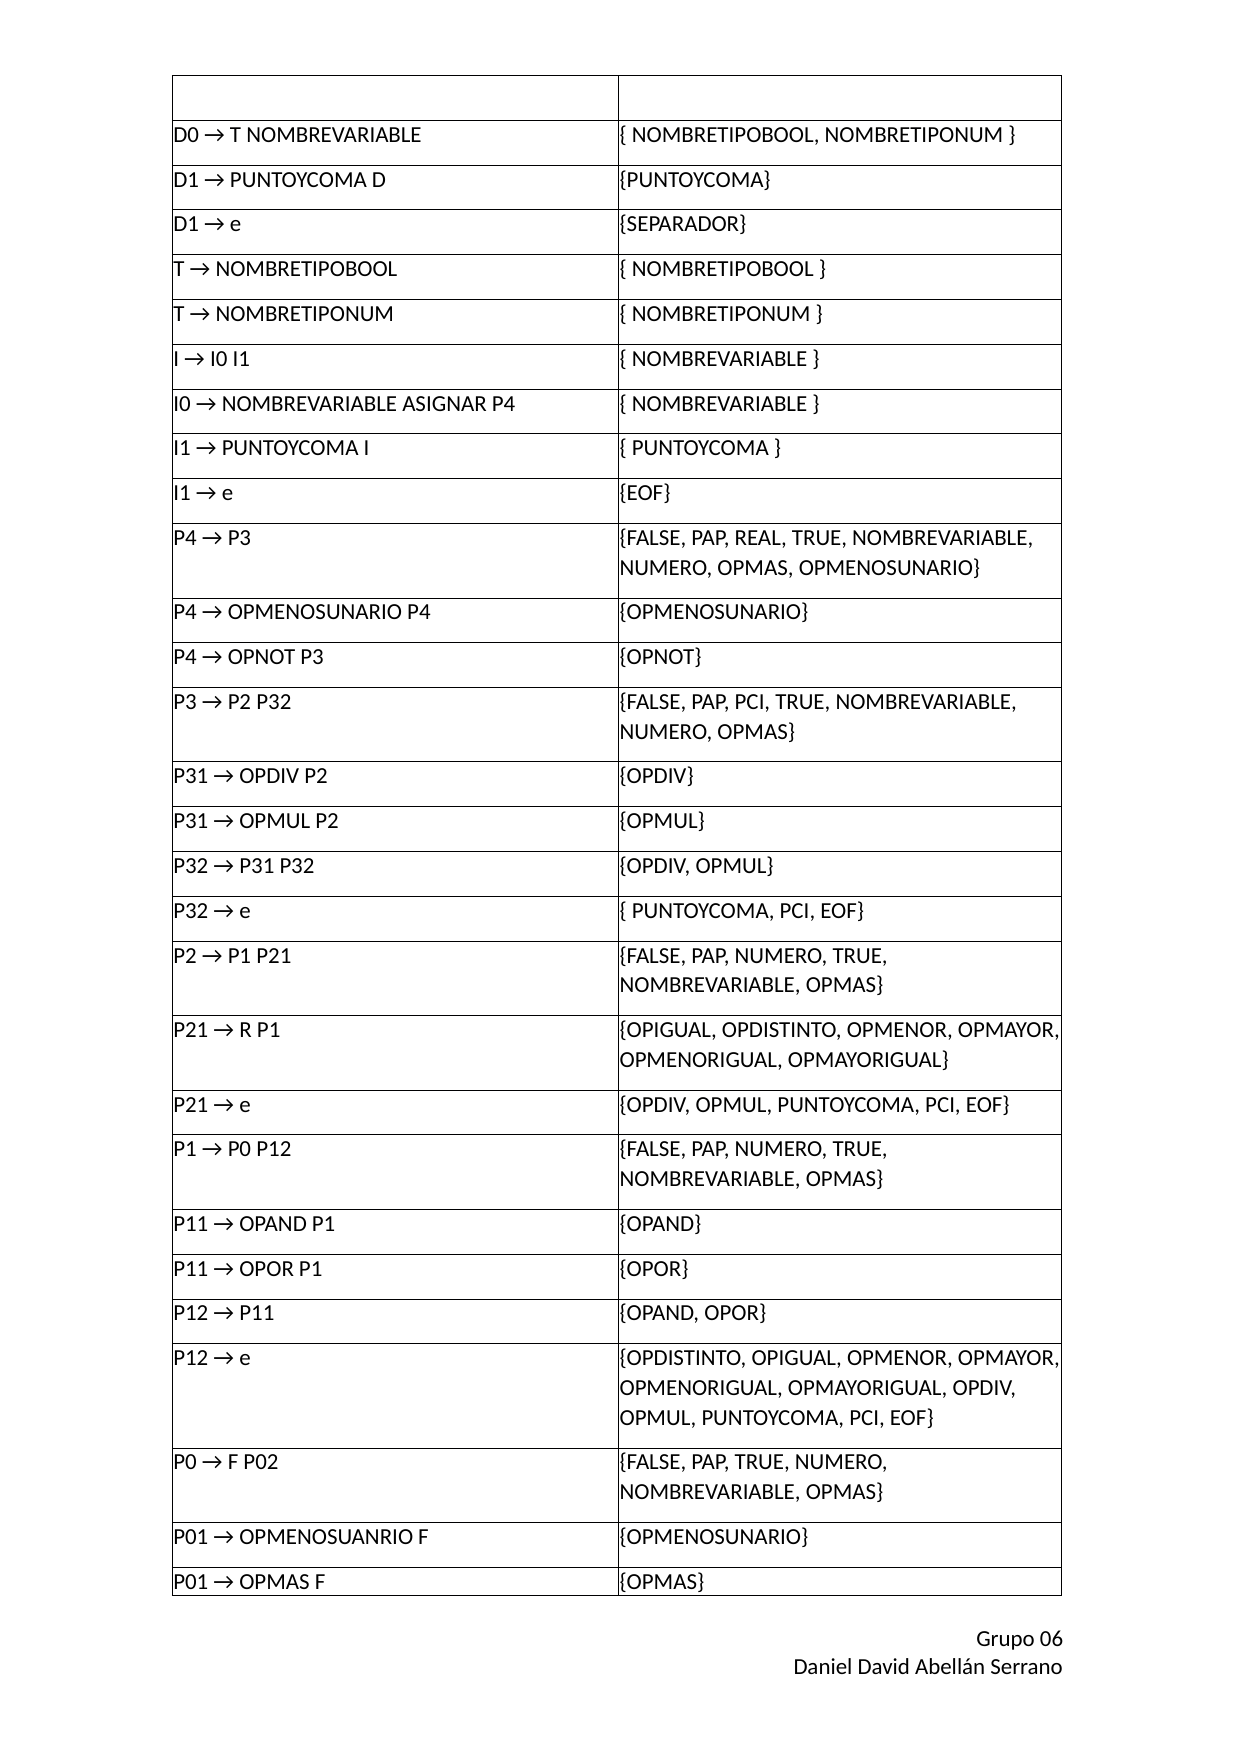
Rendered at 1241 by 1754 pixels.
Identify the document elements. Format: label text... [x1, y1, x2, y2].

table_cell D1 → PUNTOYCOMA D [173, 166, 618, 209]
table_cell I0 → NOMBREVARIABLE ASIGNAR P4 [173, 390, 618, 433]
table_cell P31 → OPDIV P2 [173, 762, 618, 806]
table_cell { NOMBREVARIABLE } [619, 390, 1061, 433]
table_cell { NOMBRETIPONUM } [619, 300, 1061, 344]
table_cell T → NOMBRETIPOBOOL [173, 255, 618, 299]
table_cell P4 → P3 [173, 524, 618, 597]
table_cell {FALSE, PAP, NUMERO, TRUE, NOMBREVARIABLE, OPMAS} [619, 942, 1061, 1015]
table_cell { PUNTOYCOMA, PCI, EOF} [619, 897, 1061, 941]
table_cell P12 → P11 [173, 1300, 618, 1343]
table_cell P01 → OPMAS F [173, 1568, 618, 1595]
table_cell {PUNTOYCOMA} [619, 166, 1061, 209]
table_cell {OPDIV, OPMUL, PUNTOYCOMA, PCI, EOF} [619, 1091, 1061, 1134]
table_cell I1 → e [173, 479, 618, 523]
table_cell P11 → OPAND P1 [173, 1210, 618, 1254]
table_cell P21 → R P1 [173, 1016, 618, 1089]
table_cell P3 → P2 P32 [173, 688, 618, 761]
table_cell D0 → T NOMBREVARIABLE [173, 121, 618, 164]
table_cell {FALSE, PAP, REAL, TRUE, NOMBREVARIABLE, NUMERO, OPMAS, OPMENOSUNARIO} [619, 524, 1061, 597]
table_cell {OPDIV, OPMUL} [619, 852, 1061, 896]
table_cell {SEPARADOR} [619, 210, 1061, 254]
table_cell {OPDIV} [619, 762, 1061, 806]
table_cell { NOMBRETIPOBOOL, NOMBRETIPONUM } [619, 121, 1061, 164]
table_cell {OPAND} [619, 1210, 1061, 1254]
table_cell P32 → e [173, 897, 618, 941]
table_cell P1 → P0 P12 [173, 1135, 618, 1209]
table_cell I → I0 I1 [173, 345, 618, 388]
table_cell [619, 76, 1061, 120]
table_cell P4 → OPNOT P3 [173, 643, 618, 687]
table_cell {OPDISTINTO, OPIGUAL, OPMENOR, OPMAYOR, OPMENORIGUAL, OPMAYORIGUAL, OPDIV, OPMUL, PUNTOYCOMA, PCI, EOF} [619, 1344, 1061, 1447]
table_cell {OPAND, OPOR} [619, 1300, 1061, 1343]
table_cell [173, 76, 618, 120]
table_cell P2 → P1 P21 [173, 942, 618, 1015]
table_cell {FALSE, PAP, PCI, TRUE, NOMBREVARIABLE, NUMERO, OPMAS} [619, 688, 1061, 761]
table_cell {EOF} [619, 479, 1061, 523]
table_cell P0 → F P02 [173, 1449, 618, 1522]
table_cell I1 → PUNTOYCOMA I [173, 434, 618, 478]
table_cell {OPNOT} [619, 643, 1061, 687]
table_cell D1 → e [173, 210, 618, 254]
table_cell P31 → OPMUL P2 [173, 807, 618, 851]
table_cell T → NOMBRETIPONUM [173, 300, 618, 344]
table_cell {OPIGUAL, OPDISTINTO, OPMENOR, OPMAYOR, OPMENORIGUAL, OPMAYORIGUAL} [619, 1016, 1061, 1089]
table_cell P01 → OPMENOSUANRIO F [173, 1523, 618, 1567]
table_cell P11 → OPOR P1 [173, 1255, 618, 1298]
table_cell {FALSE, PAP, NUMERO, TRUE, NOMBREVARIABLE, OPMAS} [619, 1135, 1061, 1209]
table_cell {OPMENOSUNARIO} [619, 599, 1061, 642]
table_cell { NOMBRETIPOBOOL } [619, 255, 1061, 299]
table_cell {OPMUL} [619, 807, 1061, 851]
table_cell {OPOR} [619, 1255, 1061, 1298]
table_cell {OPMAS} [619, 1568, 1061, 1595]
table_cell {OPMENOSUNARIO} [619, 1523, 1061, 1567]
table_cell { PUNTOYCOMA } [619, 434, 1061, 478]
table_cell P21 → e [173, 1091, 618, 1134]
table_cell {FALSE, PAP, TRUE, NUMERO, NOMBREVARIABLE, OPMAS} [619, 1449, 1061, 1522]
table_cell P32 → P31 P32 [173, 852, 618, 896]
table_cell P4 → OPMENOSUNARIO P4 [173, 599, 618, 642]
table_cell P12 → e [173, 1344, 618, 1447]
table_cell { NOMBREVARIABLE } [619, 345, 1061, 388]
